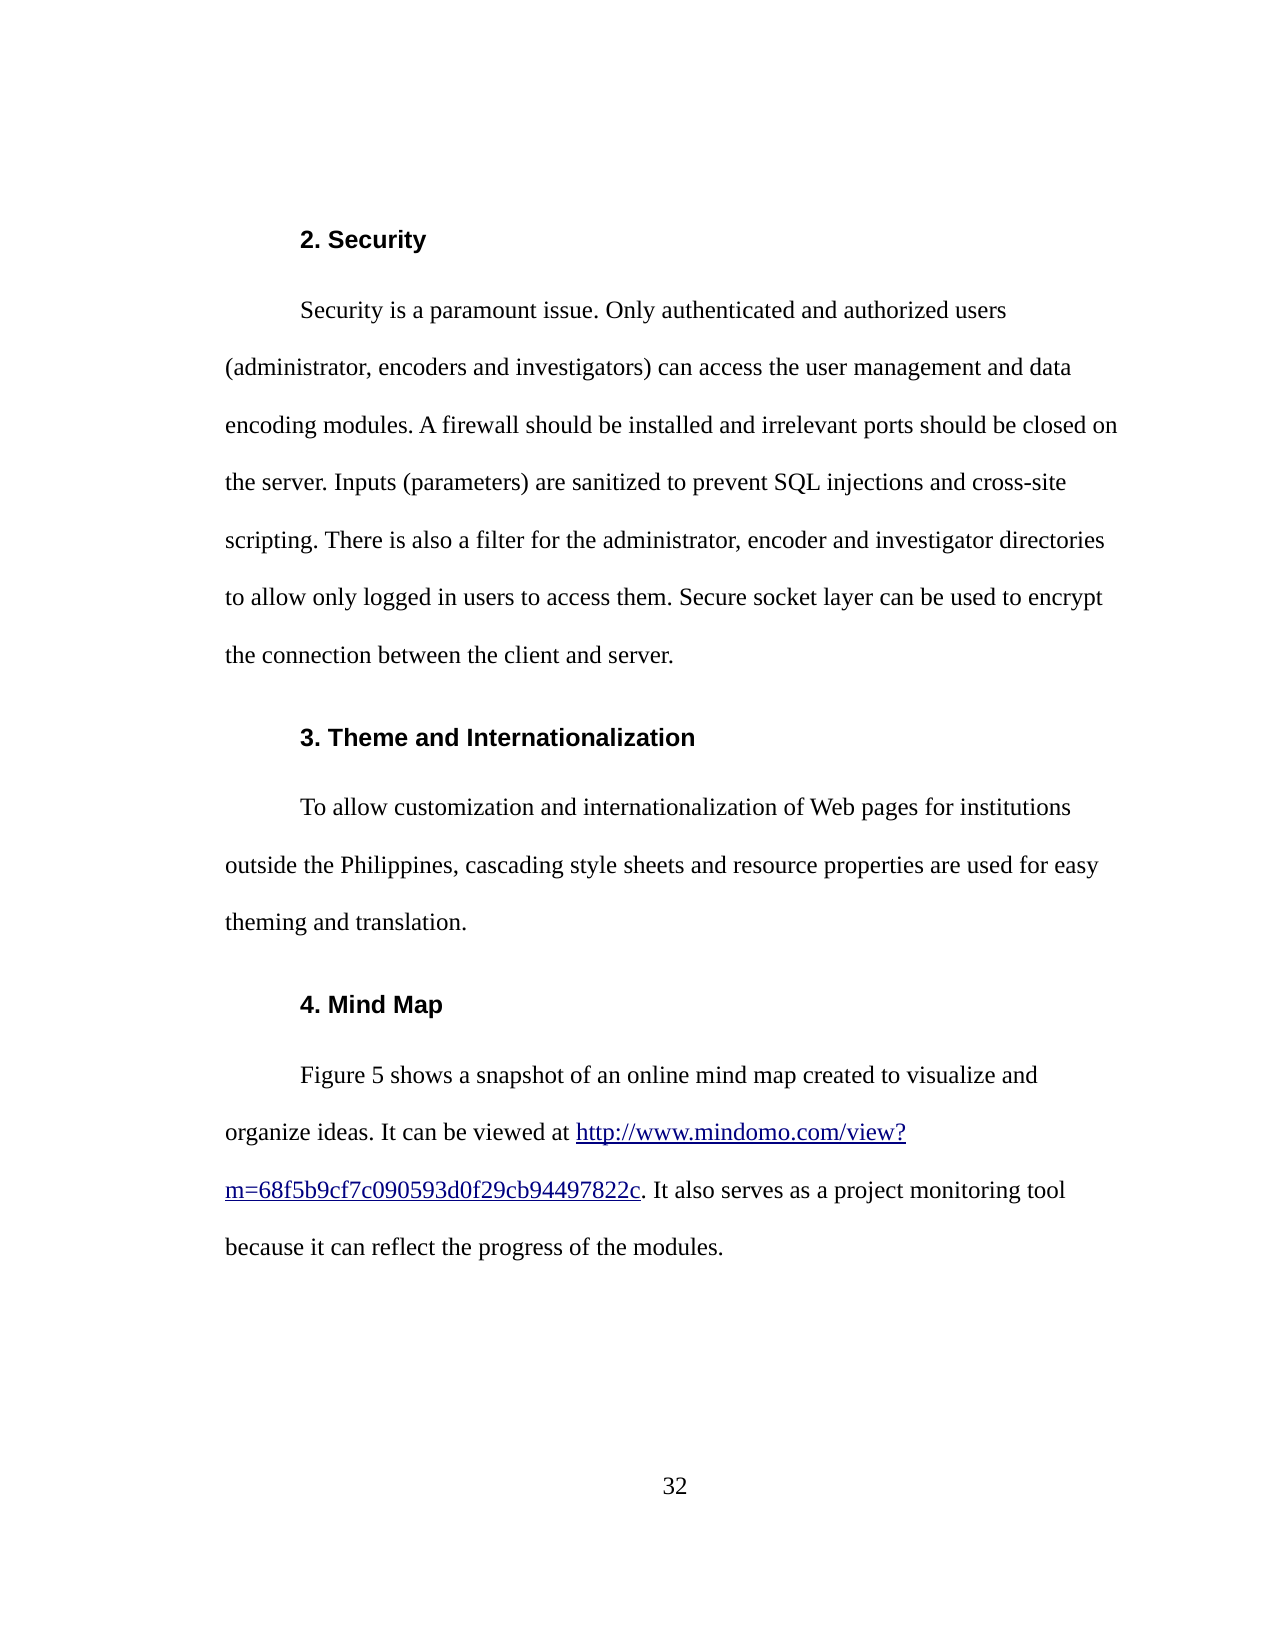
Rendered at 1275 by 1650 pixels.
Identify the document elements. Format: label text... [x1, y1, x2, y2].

text Figure 5 shows a snapshot of an online mind map created to visualize and organize ideas. It can be viewed at http://www.mindomo.com/view?m=68f5b9cf7c090593d0f29cb94497822c. It also serves as a project monitoring tool because it can reflect the progress of the modules. [225, 1060, 1125, 1261]
text To allow customization and internationalization of Web pages for institutions outside the Philippines, cascading style sheets and resource properties are used for easy theming and translation. [225, 792, 1125, 936]
subtitle 2. Security [225, 225, 1125, 254]
subtitle 3. Theme and Internationalization [225, 722, 1125, 751]
subtitle 4. Mind Map [225, 990, 1125, 1019]
text Security is a paramount issue. Only authenticated and authorized users (administrator, encoders and investigators) can access the user management and data encoding modules. A firewall should be installed and irrelevant ports should be closed on the server. Inputs (parameters) are sanitized to prevent SQL injections and cross-site scripting. There is also a filter for the administrator, encoder and investigator directories to allow only logged in users to access them. Secure socket layer can be used to encrypt the connection between the client and server. [225, 295, 1125, 669]
